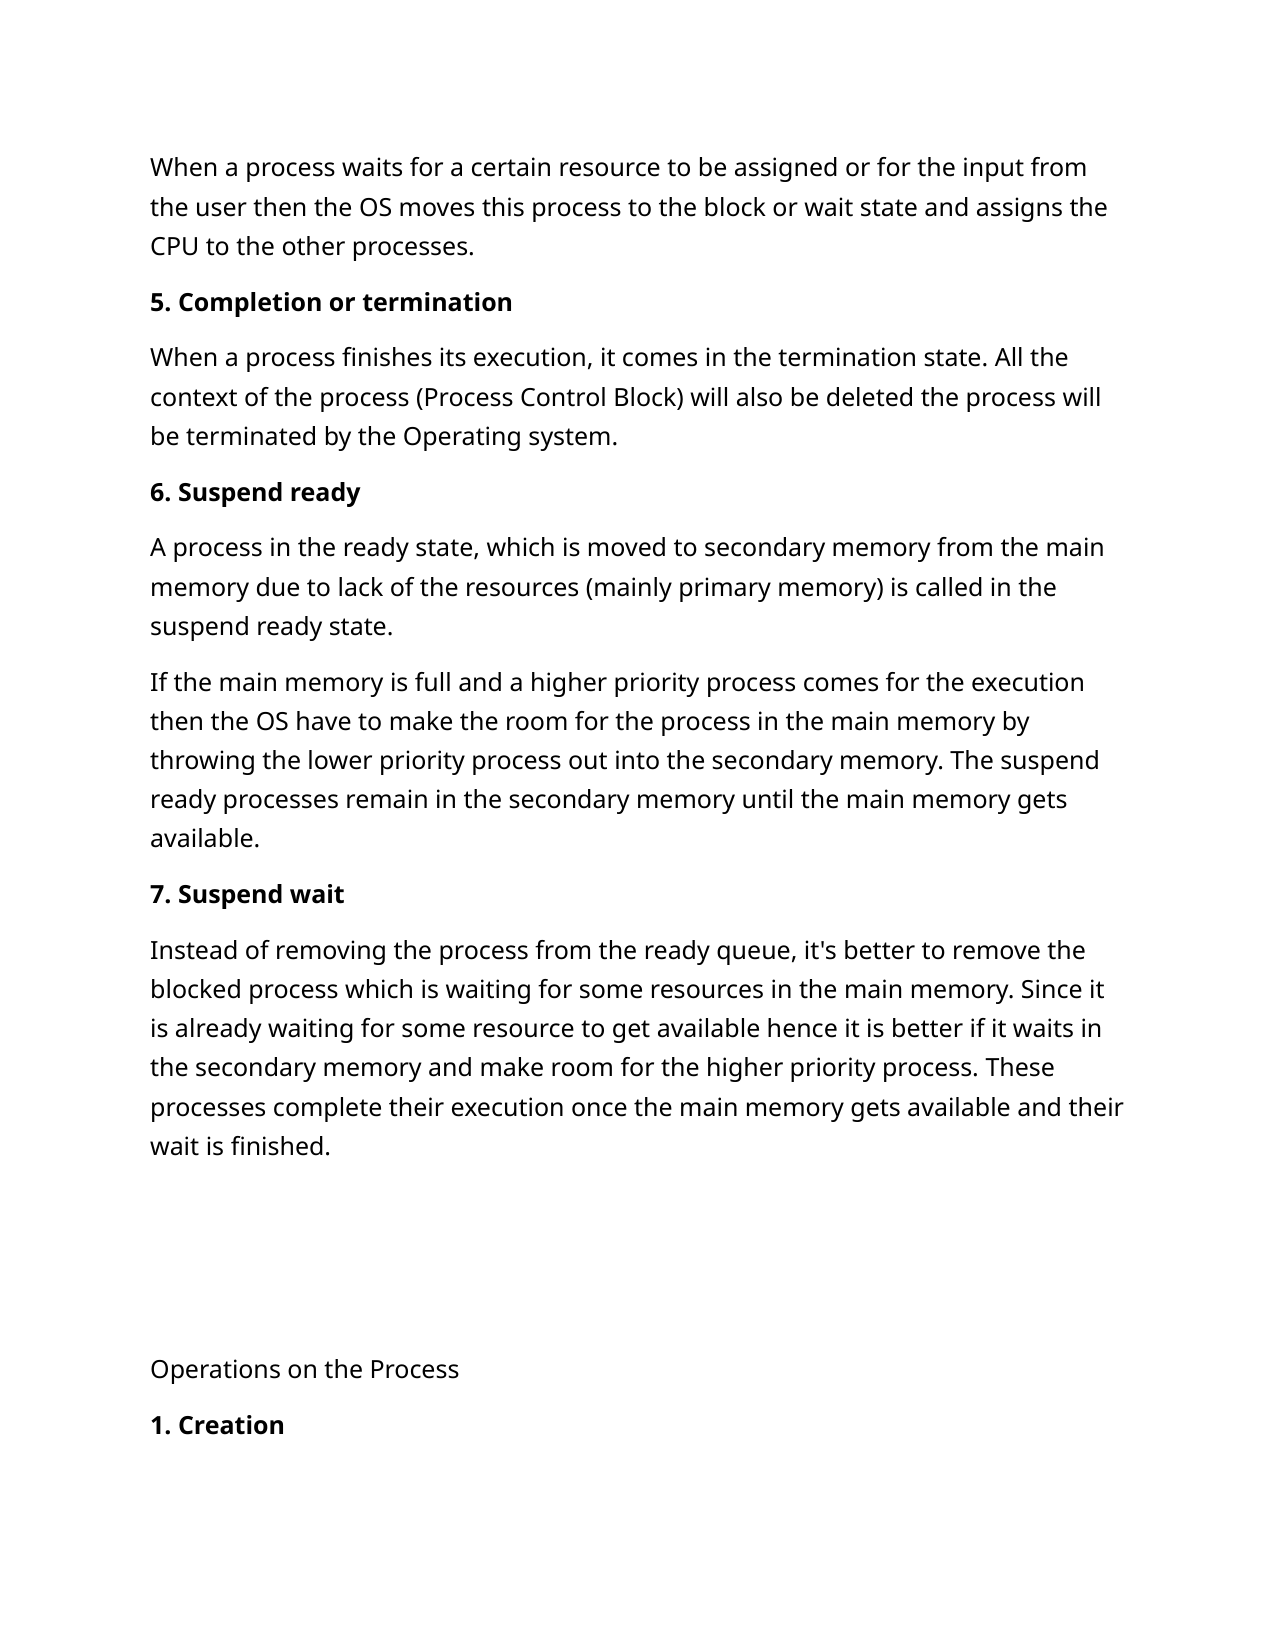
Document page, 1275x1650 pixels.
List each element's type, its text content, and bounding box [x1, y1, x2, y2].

text 1. Creation [150, 1407, 1125, 1442]
text 5. Completion or termination [150, 284, 1125, 318]
text 6. Suspend ready [150, 474, 1125, 508]
text Operations on the Process [150, 1352, 1125, 1386]
text When a process finishes its execution, it comes in the termination state. All the context of the process (Process Control Block) will also be deleted the process will be terminated by the Operating system. [150, 340, 1125, 452]
text When a process waits for a certain resource to be assigned or for the input from the user then the OS moves this process to the block or wait state and assigns the CPU to the other processes. [150, 150, 1125, 262]
text A process in the ready state, which is moved to secondary memory from the main memory due to lack of the resources (mainly primary memory) is called in the suspend ready state. [150, 530, 1125, 642]
text If the main memory is full and a higher priority process comes for the execution then the OS have to make the room for the process in the main memory by throwing the lower priority process out into the secondary memory. The suspend ready processes remain in the secondary memory until the main memory gets available. [150, 664, 1125, 855]
text Instead of removing the process from the ready queue, it's better to remove the blocked process which is waiting for some resources in the main memory. Since it is already waiting for some resource to get available hence it is better if it waits in the secondary memory and make room for the higher priority process. These processes complete their execution once the main memory gets available and their wait is finished. [150, 932, 1125, 1162]
text 7. Suspend wait [150, 877, 1125, 911]
